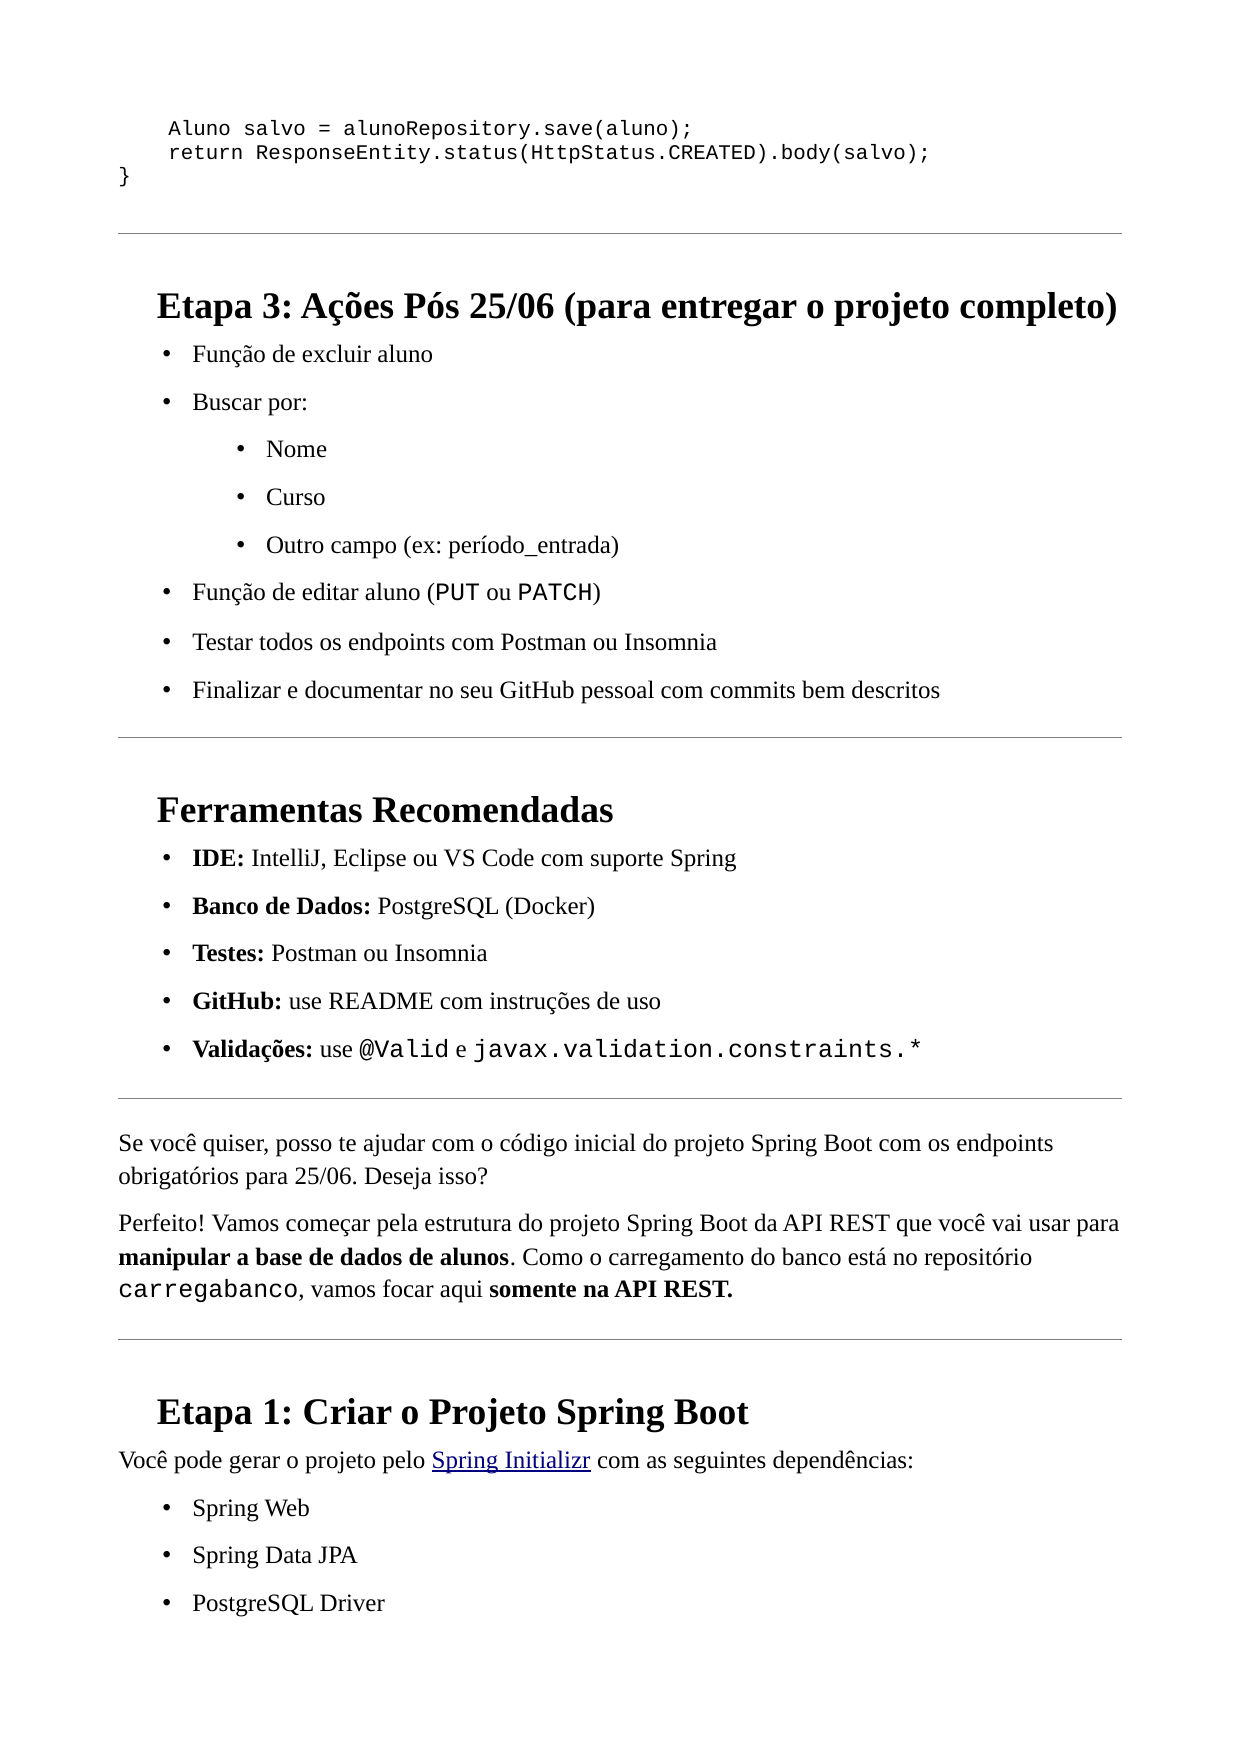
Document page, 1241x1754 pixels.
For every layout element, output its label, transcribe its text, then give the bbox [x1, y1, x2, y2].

text } [118, 165, 1122, 189]
list Função de excluir aluno [162, 339, 1122, 368]
list Validações: use @Valid e javax.validation.constraints.* [162, 1034, 1122, 1064]
subtitle ✅ Etapa 3: Ações Pós 25/06 (para entregar o projeto completo) [118, 284, 1122, 327]
list Banco de Dados: PostgreSQL (Docker) [162, 891, 1122, 919]
list Spring Data JPA [162, 1541, 1122, 1569]
list IDE: IntelliJ, Eclipse ou VS Code com suporte Spring [162, 843, 1122, 872]
list Finalizar e documentar no seu GitHub pessoal com commits bem descritos [162, 675, 1122, 704]
text Você pode gerar o projeto pelo Spring Initializr com as seguintes dependências: [118, 1445, 1122, 1474]
text return ResponseEntity.status(HttpStatus.CREATED).body(salvo); [118, 142, 1122, 165]
list Spring Web [162, 1493, 1122, 1522]
list Testar todos os endpoints com Postman ou Insomnia [162, 627, 1122, 656]
list PostgreSQL Driver [162, 1588, 1122, 1617]
text Perfeito! Vamos começar pela estrutura do projeto Spring Boot da API REST que você vai usar para manipular a base de dados de alunos. Como o carregamento do banco está no repositório carregabanco, vamos focar aqui somente na API REST. [118, 1208, 1122, 1305]
list Nome [236, 434, 1122, 463]
list Função de editar aluno (PUT ou PATCH) [162, 577, 1122, 608]
list Curso [236, 482, 1122, 511]
list Buscar por: [162, 387, 1122, 416]
list Testes: Postman ou Insomnia [162, 938, 1122, 967]
subtitle 🔧 Ferramentas Recomendadas [118, 788, 1122, 831]
list Outro campo (ex: período_entrada) [236, 530, 1122, 558]
list GitHub: use README com instruções de uso [162, 986, 1122, 1015]
text Se você quiser, posso te ajudar com o código inicial do projeto Spring Boot com os endpoints obrigatórios para 25/06. Deseja isso? [118, 1128, 1122, 1190]
text Aluno salvo = alunoRepository.save(aluno); [118, 118, 1122, 142]
subtitle 🔨 Etapa 1: Criar o Projeto Spring Boot [118, 1390, 1122, 1433]
